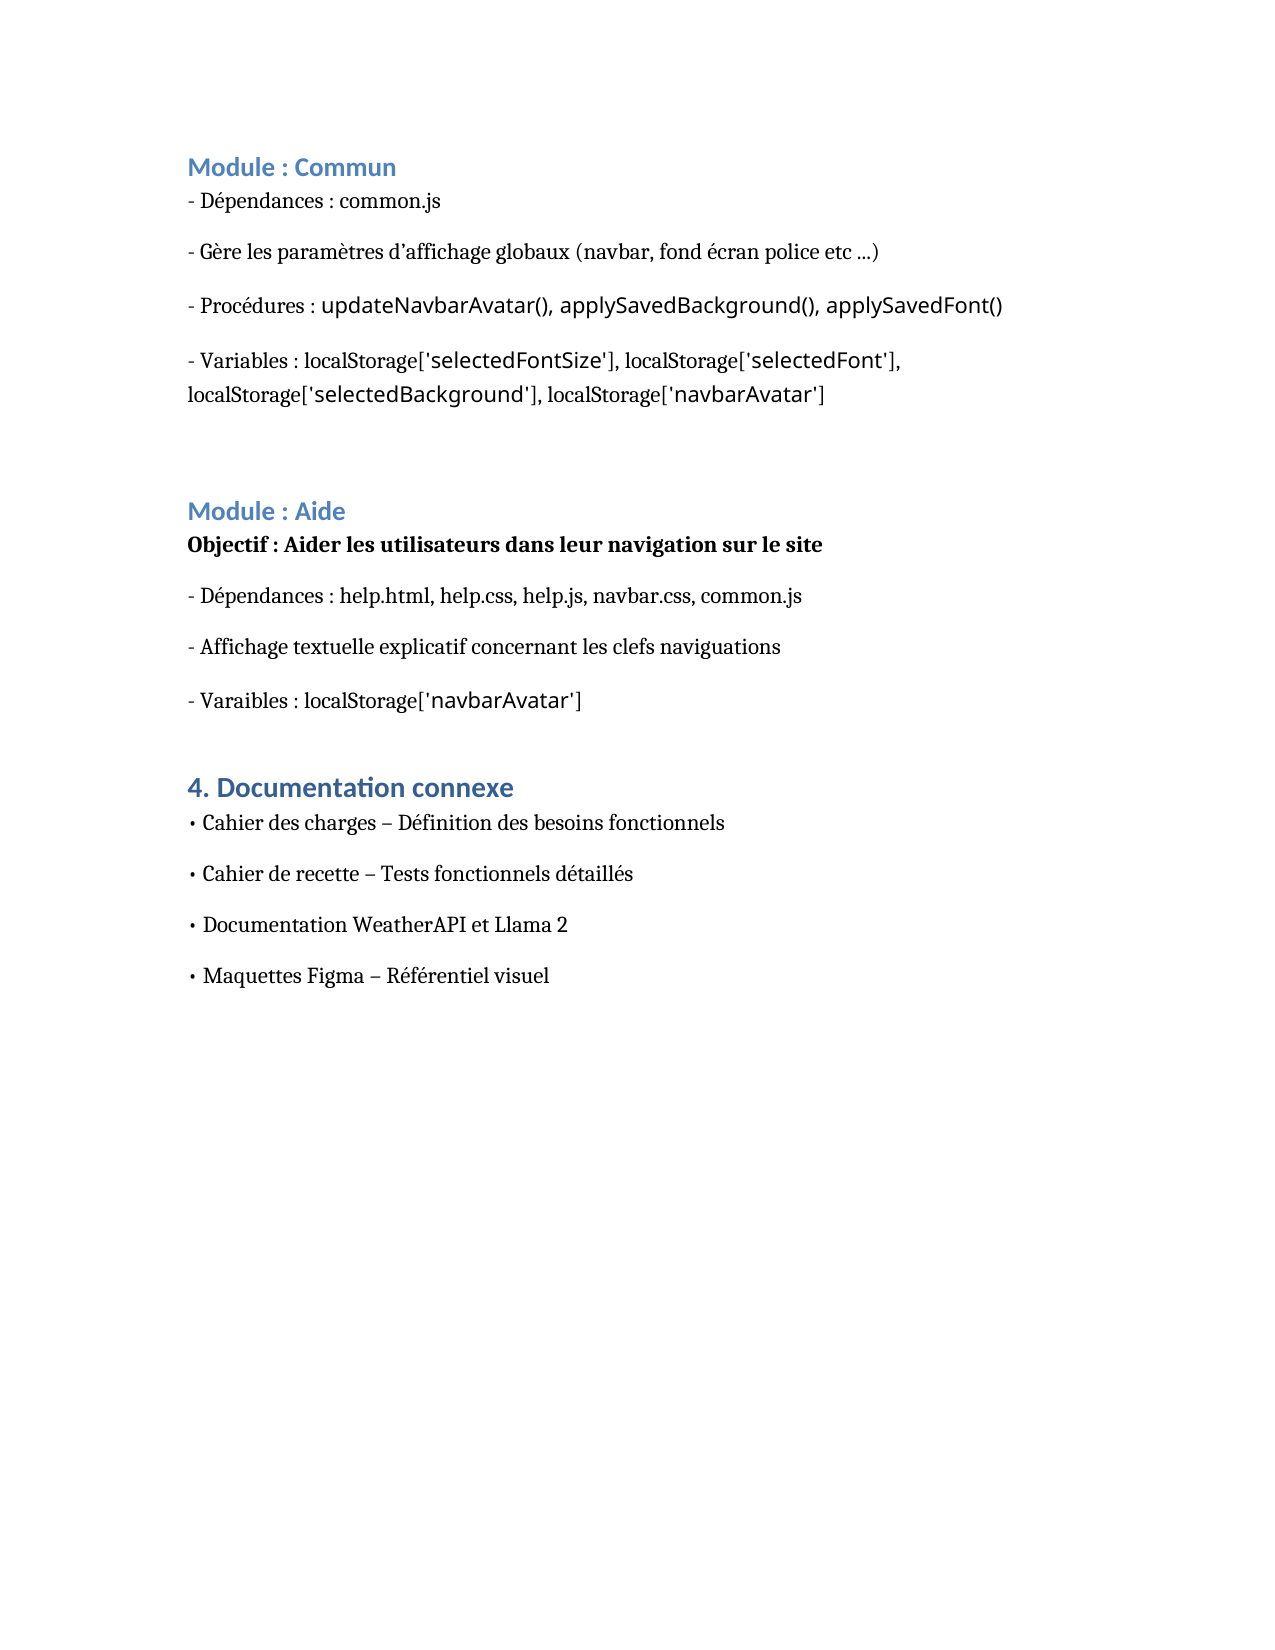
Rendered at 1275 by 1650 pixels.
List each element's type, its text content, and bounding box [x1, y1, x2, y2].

text • Documentation WeatherAPI et Llama 2 [187, 912, 1087, 939]
text - Dépendances : common.js [187, 188, 1087, 214]
subtitle Module : Aide [187, 494, 1087, 527]
text • Cahier de recette – Tests fonctionnels détaillés [187, 861, 1087, 888]
text - Procédures : updateNavbarAvatar(), applySavedBackground(), applySavedFont() [187, 290, 1087, 320]
text • Cahier des charges – Définition des besoins fonctionnels [187, 810, 1087, 837]
text - Affichage textuelle explicatif concernant les clefs naviguations [187, 634, 1087, 660]
text - Variables : localStorage['selectedFontSize'], localStorage['selectedFont'], localStorage['selectedBackground'], localStorage['navbarAvatar'] [187, 345, 1087, 469]
text - Gère les paramètres d’affichage globaux (navbar, fond écran police etc ...) [187, 239, 1087, 265]
text Objectif : Aider les utilisateurs dans leur navigation sur le site [187, 532, 1087, 558]
text - Varaibles : localStorage['navbarAvatar'] [187, 685, 1087, 715]
text - Dépendances : help.html, help.css, help.js, navbar.css, common.js [187, 583, 1087, 609]
text • Maquettes Figma – Référentiel visuel [187, 963, 1087, 990]
subtitle Module : Commun [187, 150, 1087, 183]
subtitle 4. Documentation connexe [187, 769, 1087, 805]
